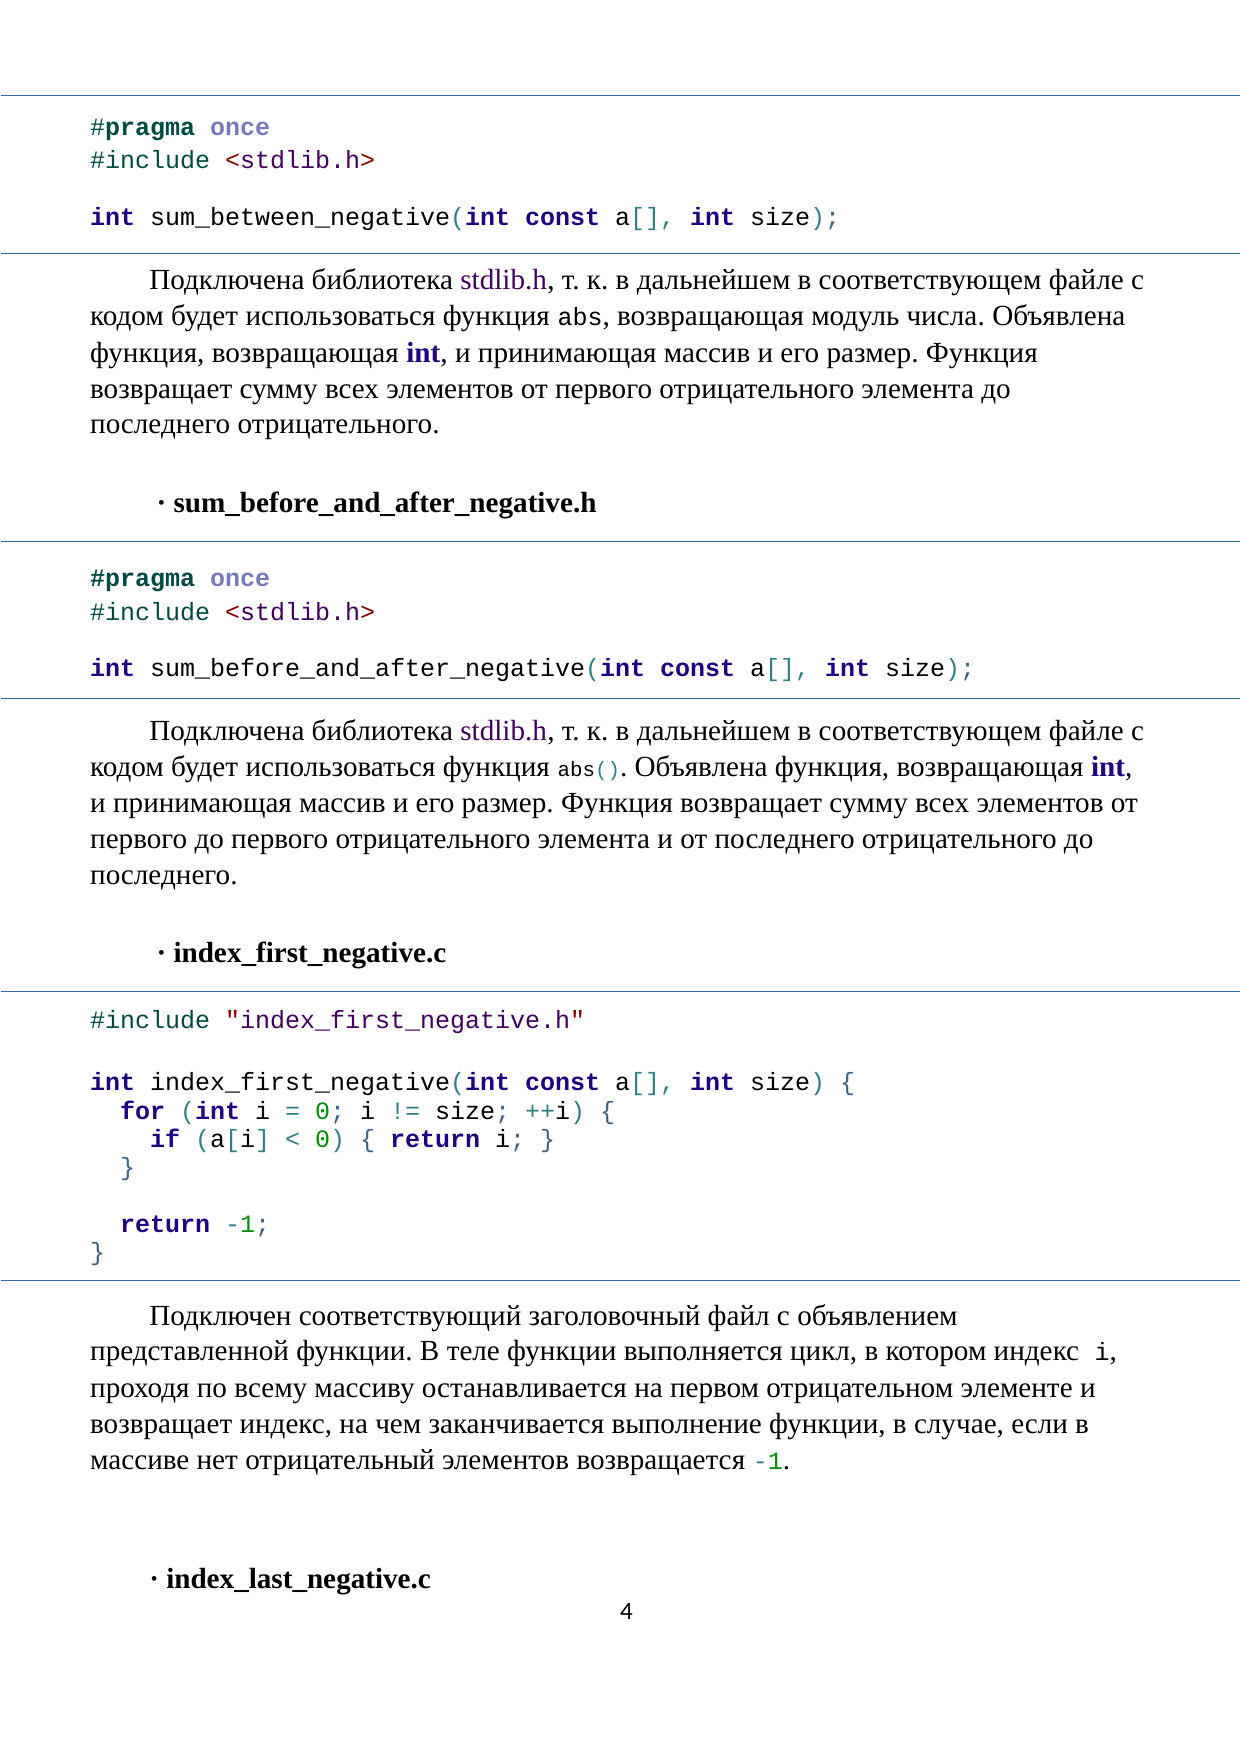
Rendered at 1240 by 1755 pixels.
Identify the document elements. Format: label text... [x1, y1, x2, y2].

text Подключена библиотека stdlib.h, т. к. в дальнейшем в соответствующем файле с кодом будет использоваться функция abs, возвращающая модуль числа. Объявлена функция, возвращающая int, и принимающая массив и его размер. Функция возвращает сумму всех элементов от первого отрицательного элемента до последнего отрицательного. [90, 262, 1147, 440]
text #include <stdlib.h> [90, 599, 1165, 627]
text } [90, 1240, 1165, 1268]
text #pragma once [90, 563, 1147, 594]
text Подключен соответствующий заголовочный файл с объявлением представленной функции. В теле функции выполняется цикл, в котором индекс i, проходя по всему массиву останавливается на первом отрицательном элементе и возвращает индекс, на чем заканчивается выполнение функции, в случае, если в массиве нет отрицательный элементов возвращается -1. [90, 1298, 1147, 1477]
text for (int i = 0; i != size; ++i) { [90, 1098, 1165, 1127]
text return -1; [90, 1212, 1165, 1240]
text int sum_before_and_after_negative(int const a[], int size); [90, 656, 1165, 684]
text if (a[i] < 0) { return i; } [90, 1127, 1165, 1155]
text · sum_before_and_after_negative.h [90, 485, 1147, 518]
text int index_first_negative(int const a[], int size) { [90, 1070, 1165, 1098]
text #pragma once [90, 114, 1147, 142]
text } [90, 1155, 1165, 1183]
text Подключена библиотека stdlib.h, т. к. в дальнейшем в соответствующем файле с кодом будет использоваться функция abs(). Объявлена функция, возвращающая int, и принимающая массив и его размер. Функция возвращает сумму всех элементов от первого до первого отрицательного элемента и от последнего отрицательного до последнего. [90, 713, 1147, 890]
text int sum_between_negative(int const a[], int size); [90, 204, 1165, 233]
text · index_last_negative.с [90, 1561, 1147, 1594]
text #include <stdlib.h> [90, 148, 1165, 176]
text · index_first_negative.с [90, 935, 1147, 968]
text #include "index_first_negative.h" [90, 1008, 1147, 1036]
